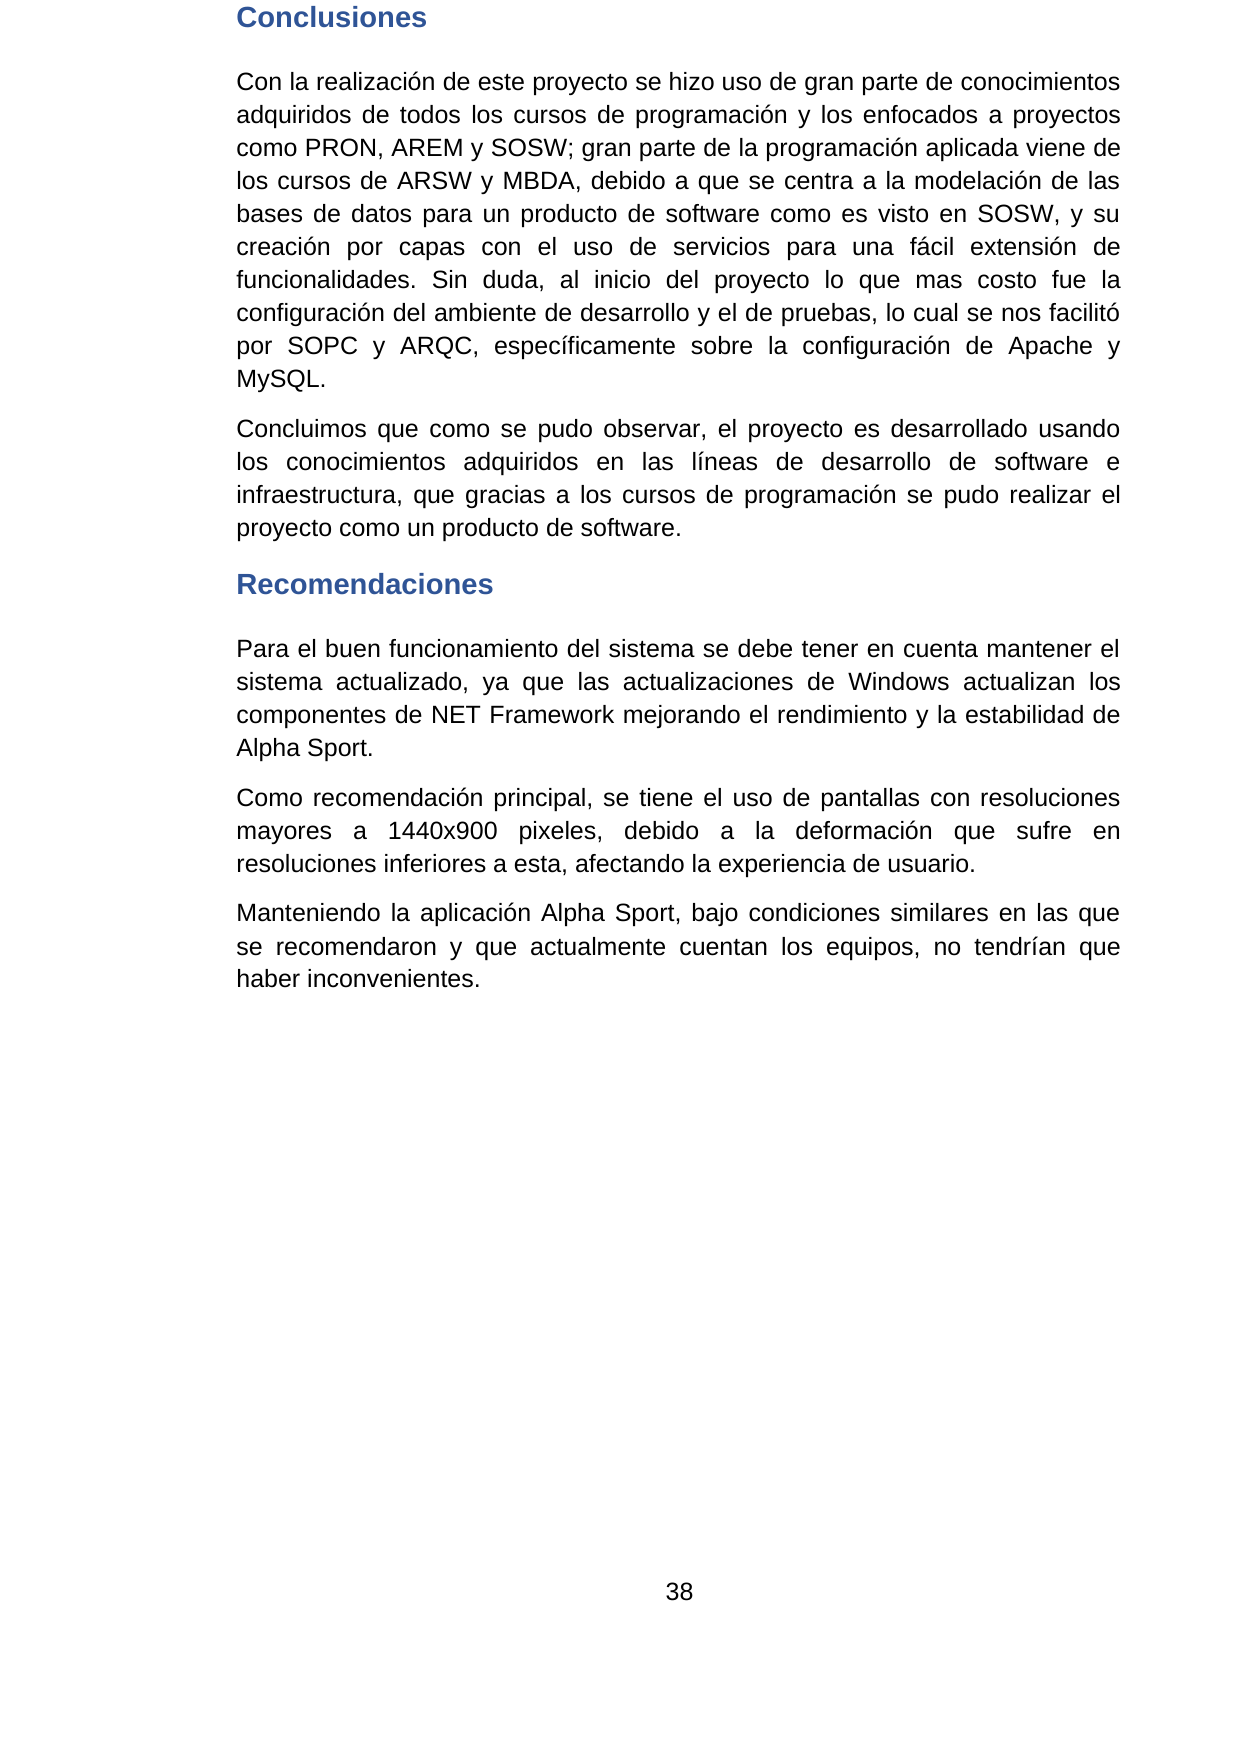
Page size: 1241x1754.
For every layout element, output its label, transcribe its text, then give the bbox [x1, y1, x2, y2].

text Como recomendación principal, se tiene el uso de pantallas con resoluciones mayores a 1440x900 pixeles, debido a la deformación que sufre en resoluciones inferiores a esta, afectando la experiencia de usuario. [236, 783, 1122, 877]
text Para el buen funcionamiento del sistema se debe tener en cuenta mantener el sistema actualizado, ya que las actualizaciones de Windows actualizan los componentes de NET Framework mejorando el rendimiento y la estabilidad de Alpha Sport. [236, 634, 1122, 762]
subtitle Conclusiones [236, 0, 1122, 33]
text Concluimos que como se pudo observar, el proyecto es desarrollado usando los conocimientos adquiridos en las líneas de desarrollo de software e infraestructura, que gracias a los cursos de programación se pudo realizar el proyecto como un producto de software. [236, 414, 1122, 542]
subtitle Recomendaciones [236, 567, 1122, 600]
text Manteniendo la aplicación Alpha Sport, bajo condiciones similares en las que se recomendaron y que actualmente cuentan los equipos, no tendrían que haber inconvenientes. [236, 898, 1122, 993]
text Con la realización de este proyecto se hizo uso de gran parte de conocimientos adquiridos de todos los cursos de programación y los enfocados a proyectos como PRON, AREM y SOSW; gran parte de la programación aplicada viene de los cursos de ARSW y MBDA, debido a que se centra a la modelación de las bases de datos para un producto de software como es visto en SOSW, y su creación por capas con el uso de servicios para una fácil extensión de funcionalidades. Sin duda, al inicio del proyecto lo que mas costo fue la configuración del ambiente de desarrollo y el de pruebas, lo cual se nos facilitó por SOPC y ARQC, específicamente sobre la configuración de Apache y MySQL. [236, 67, 1122, 393]
